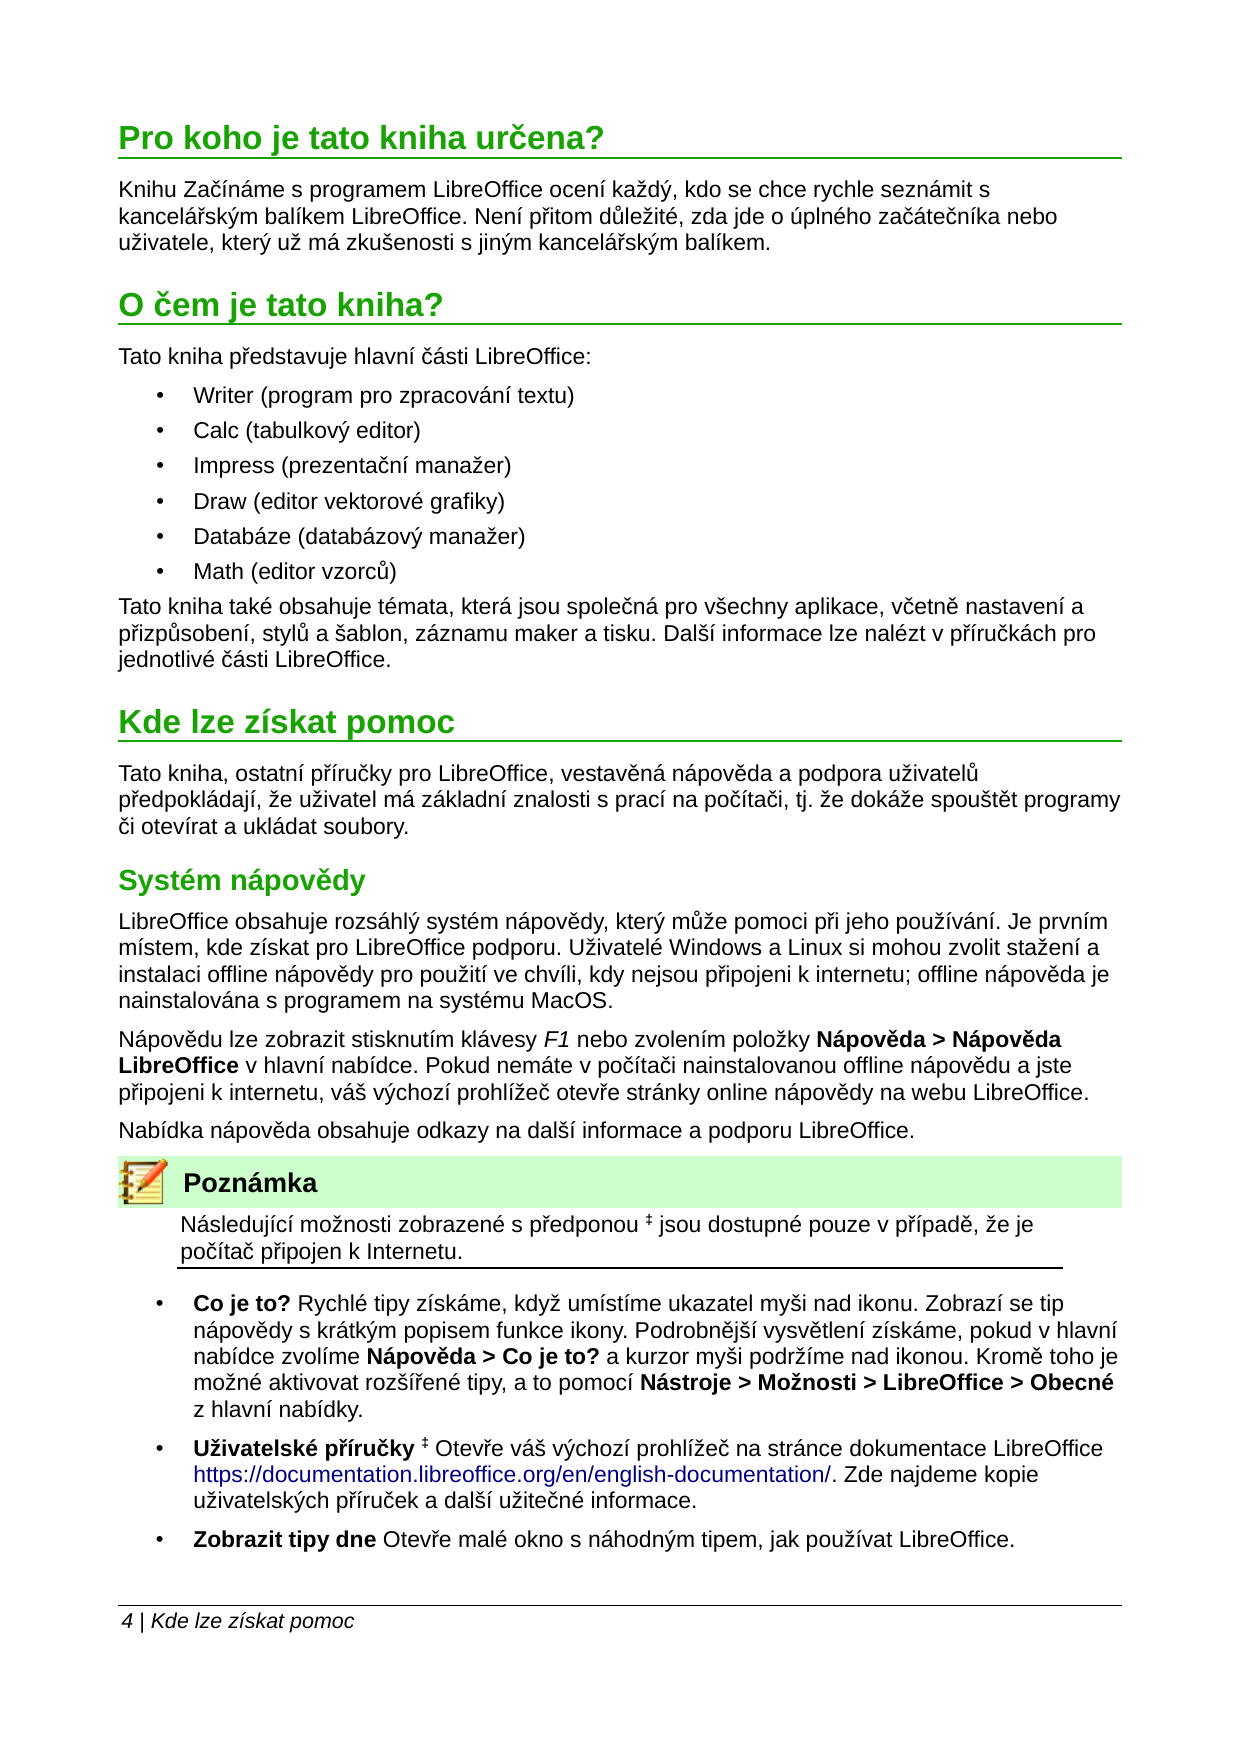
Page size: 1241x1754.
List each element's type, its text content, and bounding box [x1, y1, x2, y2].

text Knihu Začínáme s programem LibreOffice ocení každý, kdo se chce rychle seznámit s kancelářským balíkem LibreOffice. Není přitom důležité, zda jde o úplného začátečníka nebo uživatele, který už má zkušenosti s jiným kancelářským balíkem. [118, 176, 1122, 255]
subtitle Poznámka [118, 1156, 1122, 1208]
subtitle Systém nápovědy [118, 863, 1122, 896]
list Zobrazit tipy dne Otevře malé okno s náhodným tipem, jak používat LibreOffice. [156, 1526, 1122, 1552]
picture [119, 1157, 170, 1208]
subtitle Pro koho je tato kniha určena? [118, 118, 1122, 157]
subtitle Kde lze získat pomoc [118, 702, 1122, 740]
list Co je to? Rychlé tipy získáme, když umístíme ukazatel myši nad ikonu. Zobrazí se tip nápovědy s krátkým popisem funkce ikony. Podrobnější vysvětlení získáme, pokud v hlavní nabídce zvolíme Nápověda > Co je to? a kurzor myši podržíme nad ikonou. Kromě toho je možné aktivovat rozšířené tipy, a to pomocí Nástroje > Možnosti > LibreOffice > Obecné z hlavní nabídky. [156, 1290, 1122, 1422]
text Nabídka nápověda obsahuje odkazy na další informace a podporu LibreOffice. [118, 1117, 1122, 1144]
text LibreOffice obsahuje rozsáhlý systém nápovědy, který může pomoci při jeho používání. Je prvním místem, kde získat pro LibreOffice podporu. Uživatelé Windows a Linux si mohou zvolit stažení a instalaci offline nápovědy pro použití ve chvíli, kdy nejsou připojeni k internetu; offline nápověda je nainstalována s programem na systému MacOS. [118, 908, 1122, 1013]
list Uživatelské příručky ‡ Otevře váš výchozí prohlížeč na stránce dokumentace LibreOffice https://documentation.libreoffice.org/en/english-documentation/. Zde najdeme kopie uživatelských příruček a další užitečné informace. [156, 1434, 1122, 1514]
list Impress (prezentační manažer) [156, 452, 1122, 479]
text Nápovědu lze zobrazit stisknutím klávesy F1 nebo zvolením položky Nápověda > Nápověda LibreOffice v hlavní nabídce. Pokud nemáte v počítači nainstalovanou offline nápovědu a jste připojeni k internetu, váš výchozí prohlížeč otevře stránky online nápovědy na webu LibreOffice. [118, 1026, 1122, 1105]
list Databáze (databázový manažer) [156, 523, 1122, 549]
list Writer (program pro zpracování textu) [156, 382, 1122, 408]
text Tato kniha, ostatní příručky pro LibreOffice, vestavěná nápověda a podpora uživatelů předpokládají, že uživatel má základní znalosti s prací na počítači, tj. že dokáže spouštět programy či otevírat a ukládat soubory. [118, 760, 1122, 839]
subtitle O čem je tato kniha? [118, 285, 1122, 323]
text Tato kniha představuje hlavní části LibreOffice: [118, 343, 1122, 369]
list Draw (editor vektorové grafiky) [156, 488, 1122, 514]
list Math (editor vzorců) [156, 558, 1122, 584]
list Calc (tabulkový editor) [156, 417, 1122, 443]
text Následující možnosti zobrazené s předponou ‡ jsou dostupné pouze v případě, že je počítač připojen k Internetu. [177, 1208, 1063, 1267]
text Tato kniha také obsahuje témata, která jsou společná pro všechny aplikace, včetně nastavení a přizpůsobení, stylů a šablon, záznamu maker a tisku. Další informace lze nalézt v příručkách pro jednotlivé části LibreOffice. [118, 593, 1122, 672]
